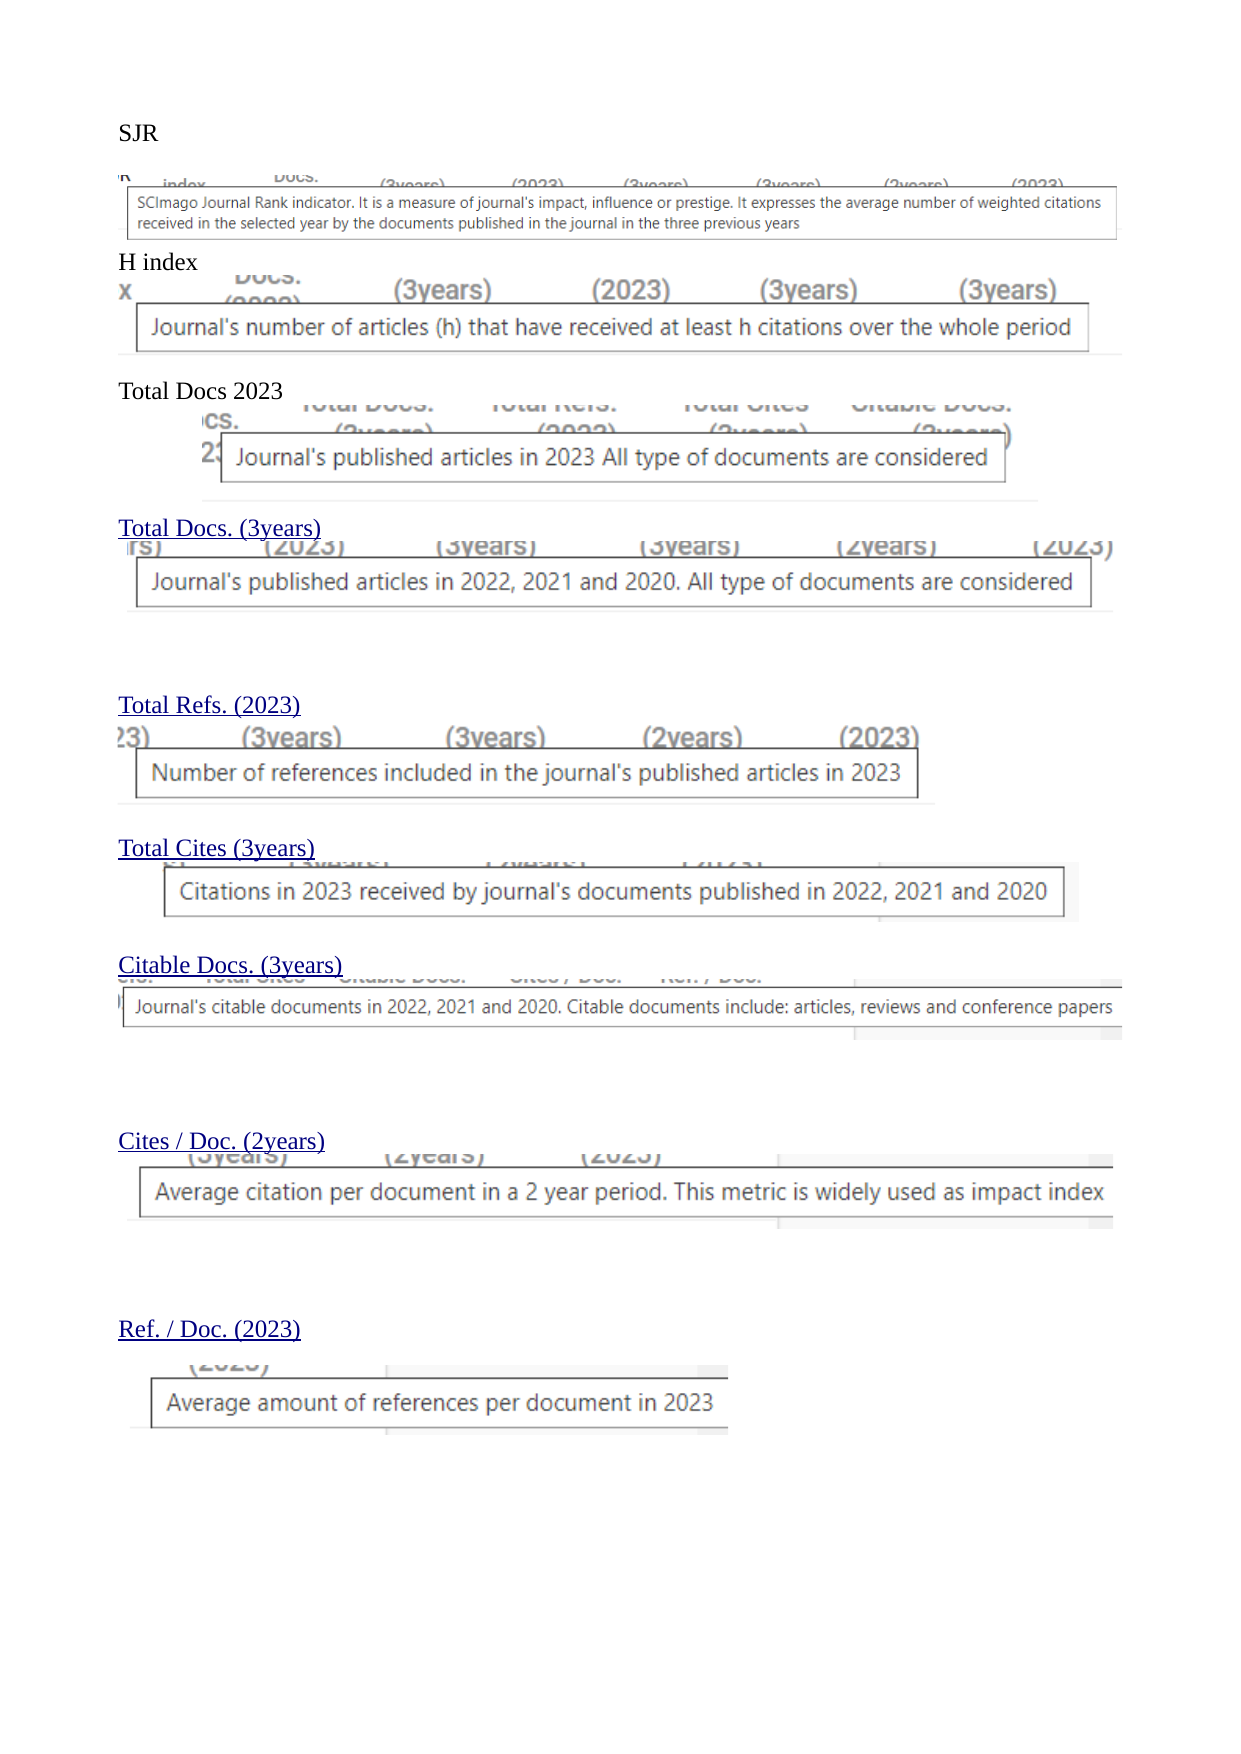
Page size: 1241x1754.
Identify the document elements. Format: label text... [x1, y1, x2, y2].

text H index [118, 247, 1122, 275]
text Total Docs 2023 [118, 377, 1122, 405]
text Ref. / Doc. (2023) [118, 1314, 1122, 1343]
picture [118, 175, 1123, 247]
picture [117, 724, 936, 824]
text Cites / Doc. (2years) [118, 1126, 1122, 1155]
text Total Cites (3years) [118, 833, 1122, 862]
picture [161, 862, 1079, 922]
picture [118, 275, 1123, 377]
picture [129, 1365, 729, 1435]
text Total Refs. (2023) [118, 690, 1122, 718]
picture [202, 405, 1039, 513]
picture [118, 979, 1123, 1040]
text Total Docs. (3years) [118, 405, 1122, 542]
picture [127, 1154, 1114, 1229]
picture [127, 541, 1114, 633]
text SJR [118, 118, 1122, 147]
text Citable Docs. (3years) [118, 950, 1122, 979]
